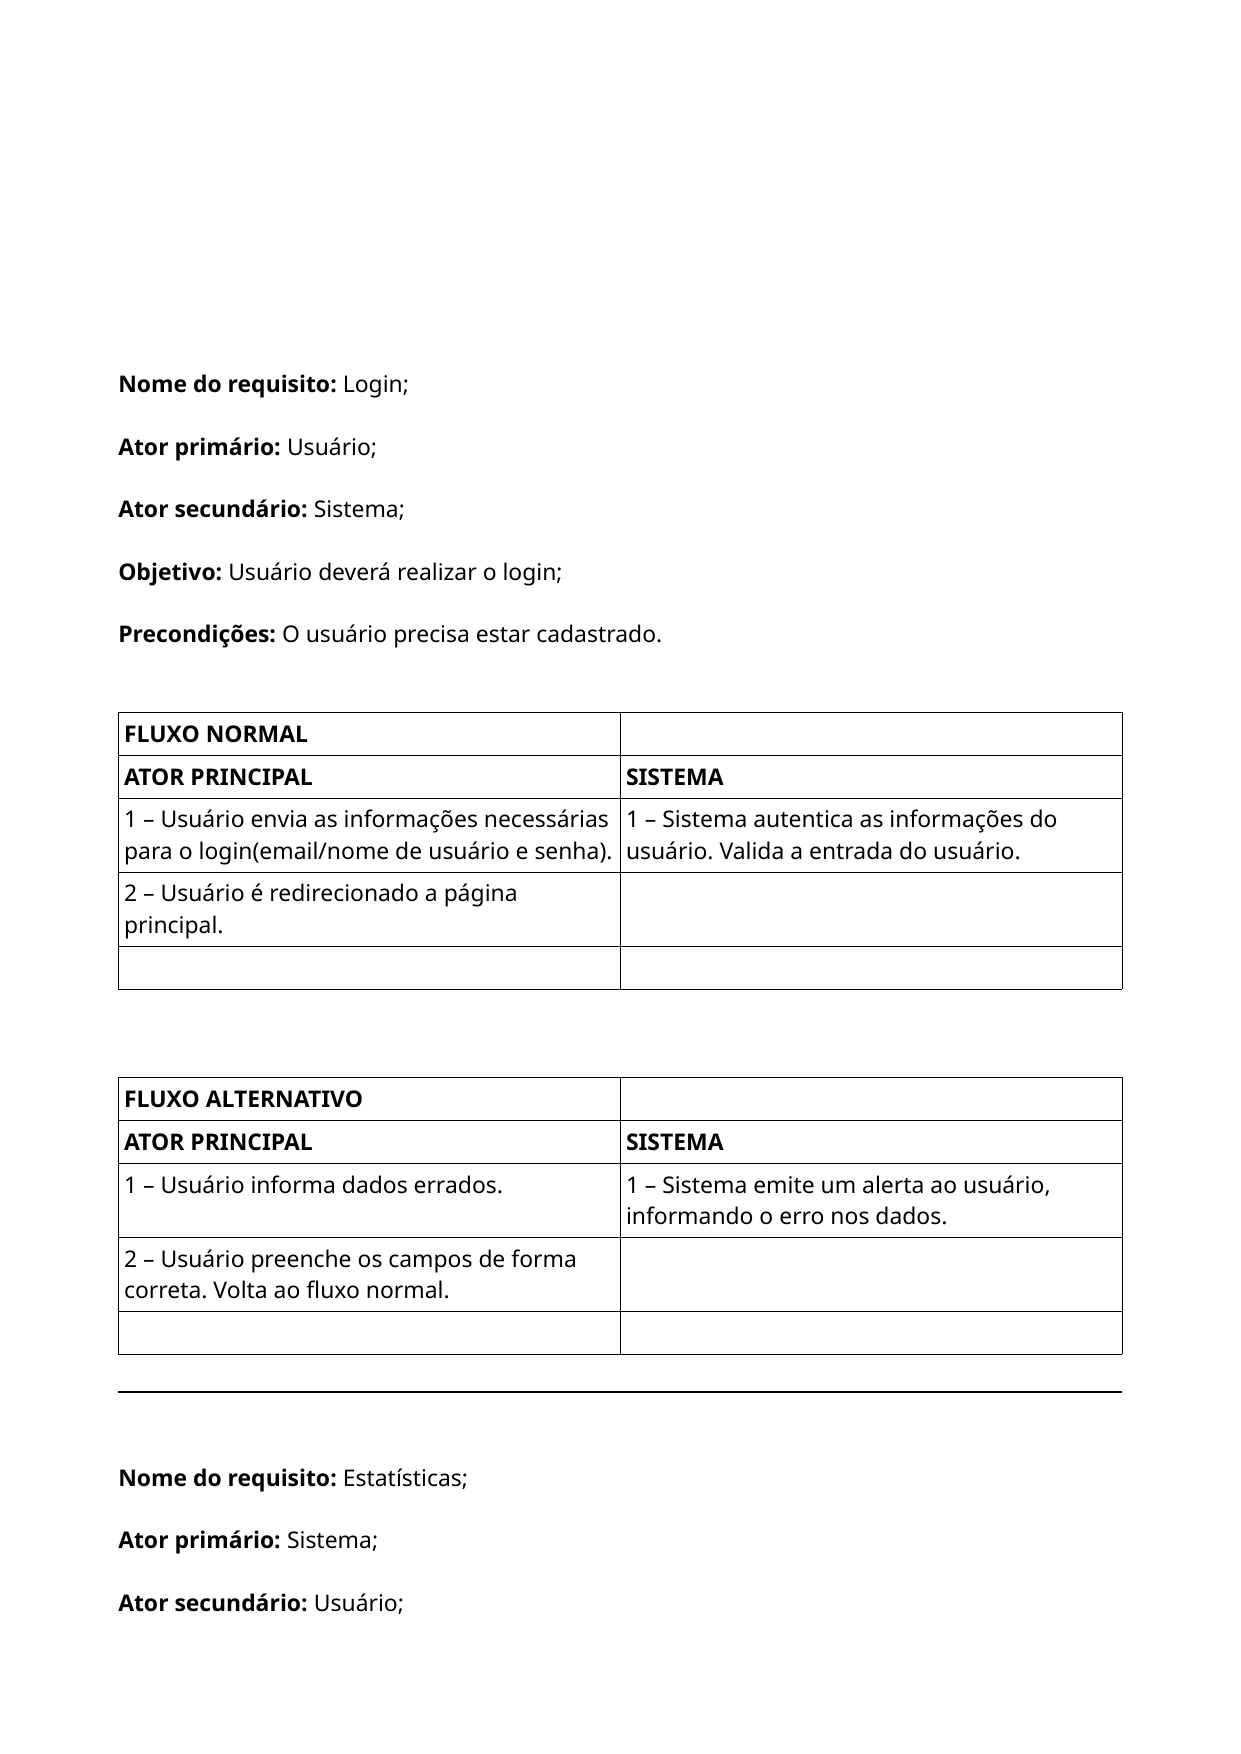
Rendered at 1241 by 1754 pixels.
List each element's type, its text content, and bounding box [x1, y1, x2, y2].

table_cell 1 – Usuário informa dados errados. [119, 1164, 620, 1237]
text Precondições: O usuário precisa estar cadastrado. [118, 618, 1122, 649]
table_cell ATOR PRINCIPAL [119, 756, 620, 797]
table_cell [621, 947, 1122, 988]
table_cell 2 – Usuário preenche os campos de forma correta. Volta ao fluxo normal. [119, 1238, 620, 1311]
text Ator primário: Sistema; [118, 1524, 1122, 1556]
table_cell 1 – Sistema autentica as informações do usuário. Valida a entrada do usuário. [621, 799, 1122, 872]
table_cell [621, 873, 1122, 946]
table_cell ATOR PRINCIPAL [119, 1121, 620, 1163]
text Nome do requisito: Estatísticas; [118, 1462, 1122, 1493]
table_header FLUXO NORMAL [119, 713, 620, 755]
table_cell 1 – Sistema emite um alerta ao usuário, informando o erro nos dados. [621, 1164, 1122, 1237]
table_cell [621, 1238, 1122, 1311]
table_header FLUXO ALTERNATIVO [119, 1078, 620, 1120]
table_cell [119, 1312, 620, 1354]
text Objetivo: Usuário deverá realizar o login; [118, 556, 1122, 587]
text Ator primário: Usuário; [118, 431, 1122, 462]
text Ator secundário: Usuário; [118, 1587, 1122, 1618]
table_cell 1 – Usuário envia as informações necessárias para o login(email/nome de usuário e senha). [119, 799, 620, 872]
table_header [621, 713, 1122, 755]
text Nome do requisito: Login; [118, 368, 1122, 399]
table_cell SISTEMA [621, 1121, 1122, 1163]
table_header [621, 1078, 1122, 1120]
table_cell 2 – Usuário é redirecionado a página principal. [119, 873, 620, 946]
table_cell [119, 947, 620, 988]
table_cell SISTEMA [621, 756, 1122, 797]
table_cell [621, 1312, 1122, 1354]
text Ator secundário: Sistema; [118, 493, 1122, 524]
